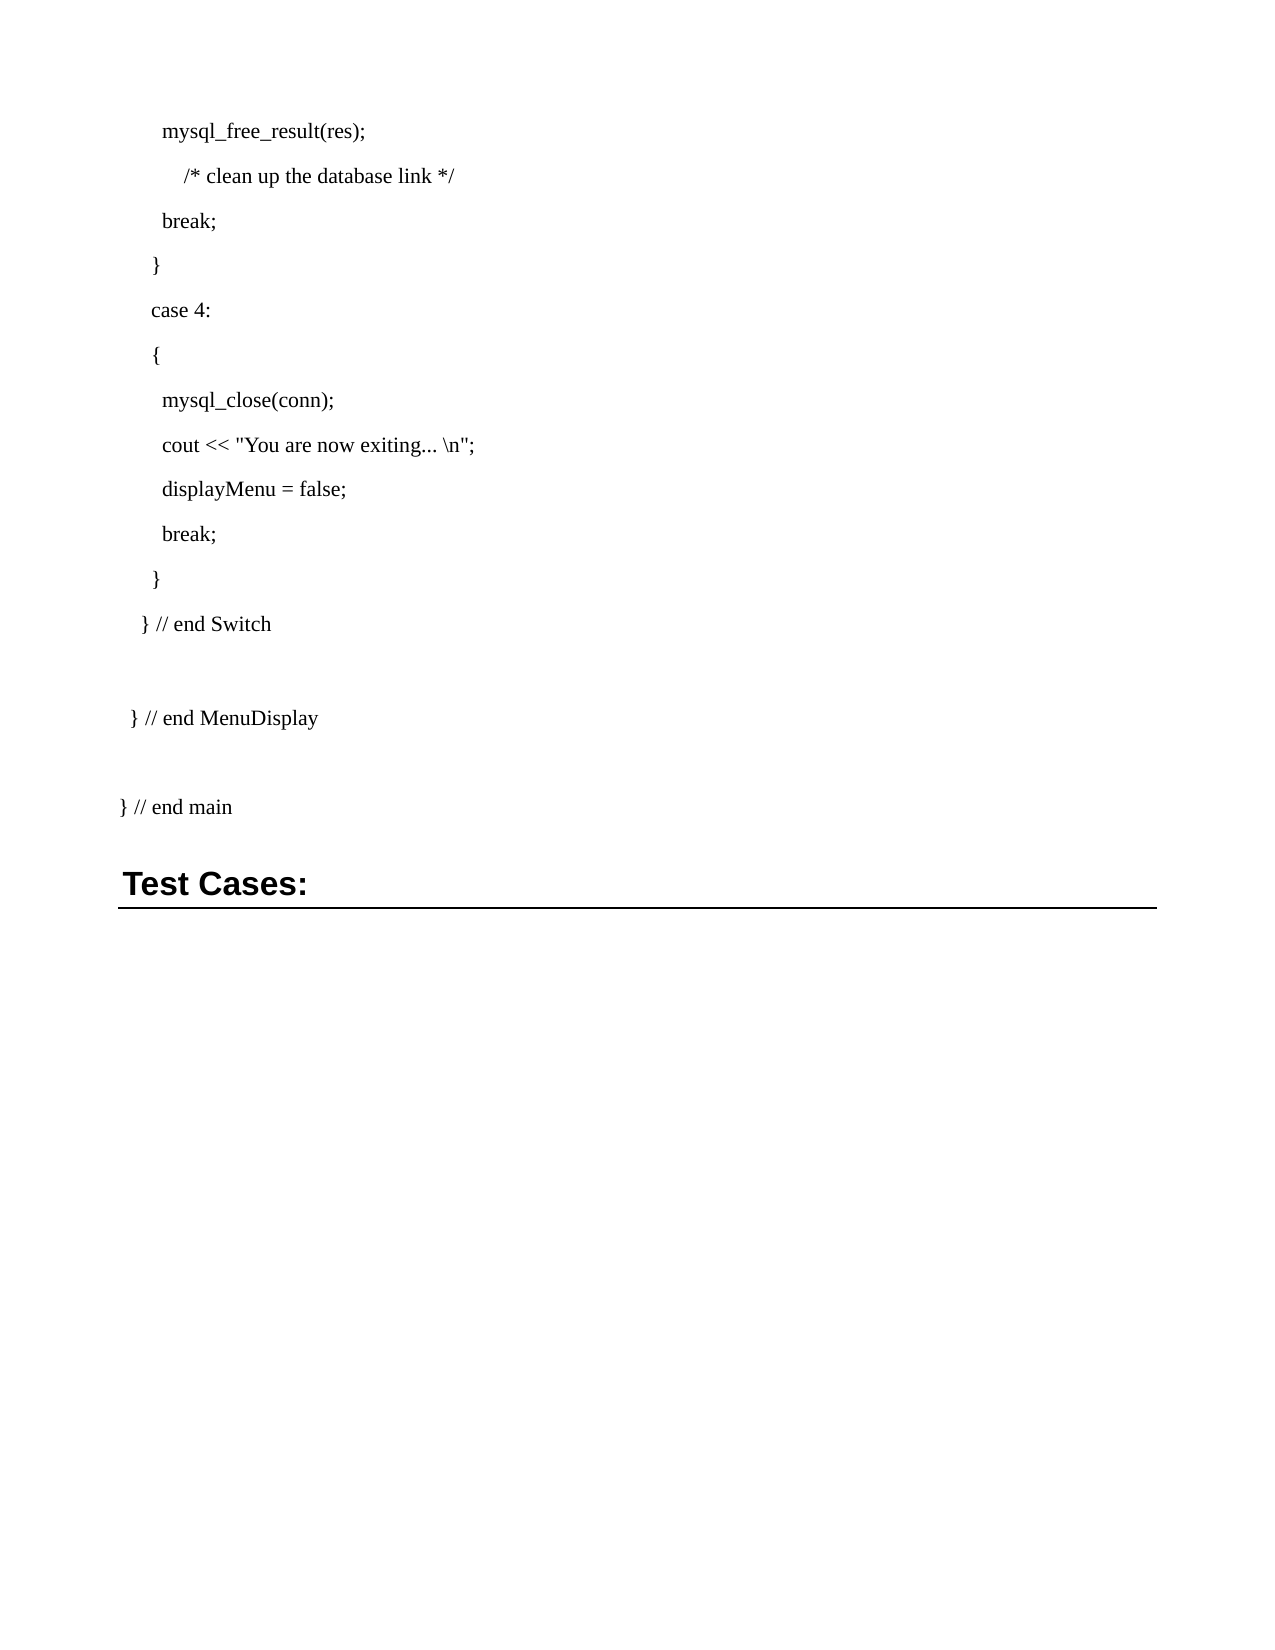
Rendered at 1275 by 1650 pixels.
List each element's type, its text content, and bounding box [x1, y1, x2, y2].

text } [118, 252, 1157, 278]
subtitle Test Cases: [118, 860, 1157, 907]
text mysql_close(conn); [118, 387, 1157, 412]
text } // end main [118, 794, 1157, 819]
text /* clean up the database link */ [118, 163, 1157, 188]
text break; [118, 521, 1157, 546]
text { [118, 342, 1157, 367]
text cout << "You are now exiting... \n"; [118, 432, 1157, 457]
text mysql_free_result(res); [118, 118, 1157, 143]
text break; [118, 208, 1157, 233]
text } // end Switch [118, 611, 1157, 636]
text } // end MenuDisplay [118, 705, 1157, 730]
text } [118, 566, 1157, 591]
text displayMenu = false; [118, 476, 1157, 502]
text case 4: [118, 297, 1157, 322]
